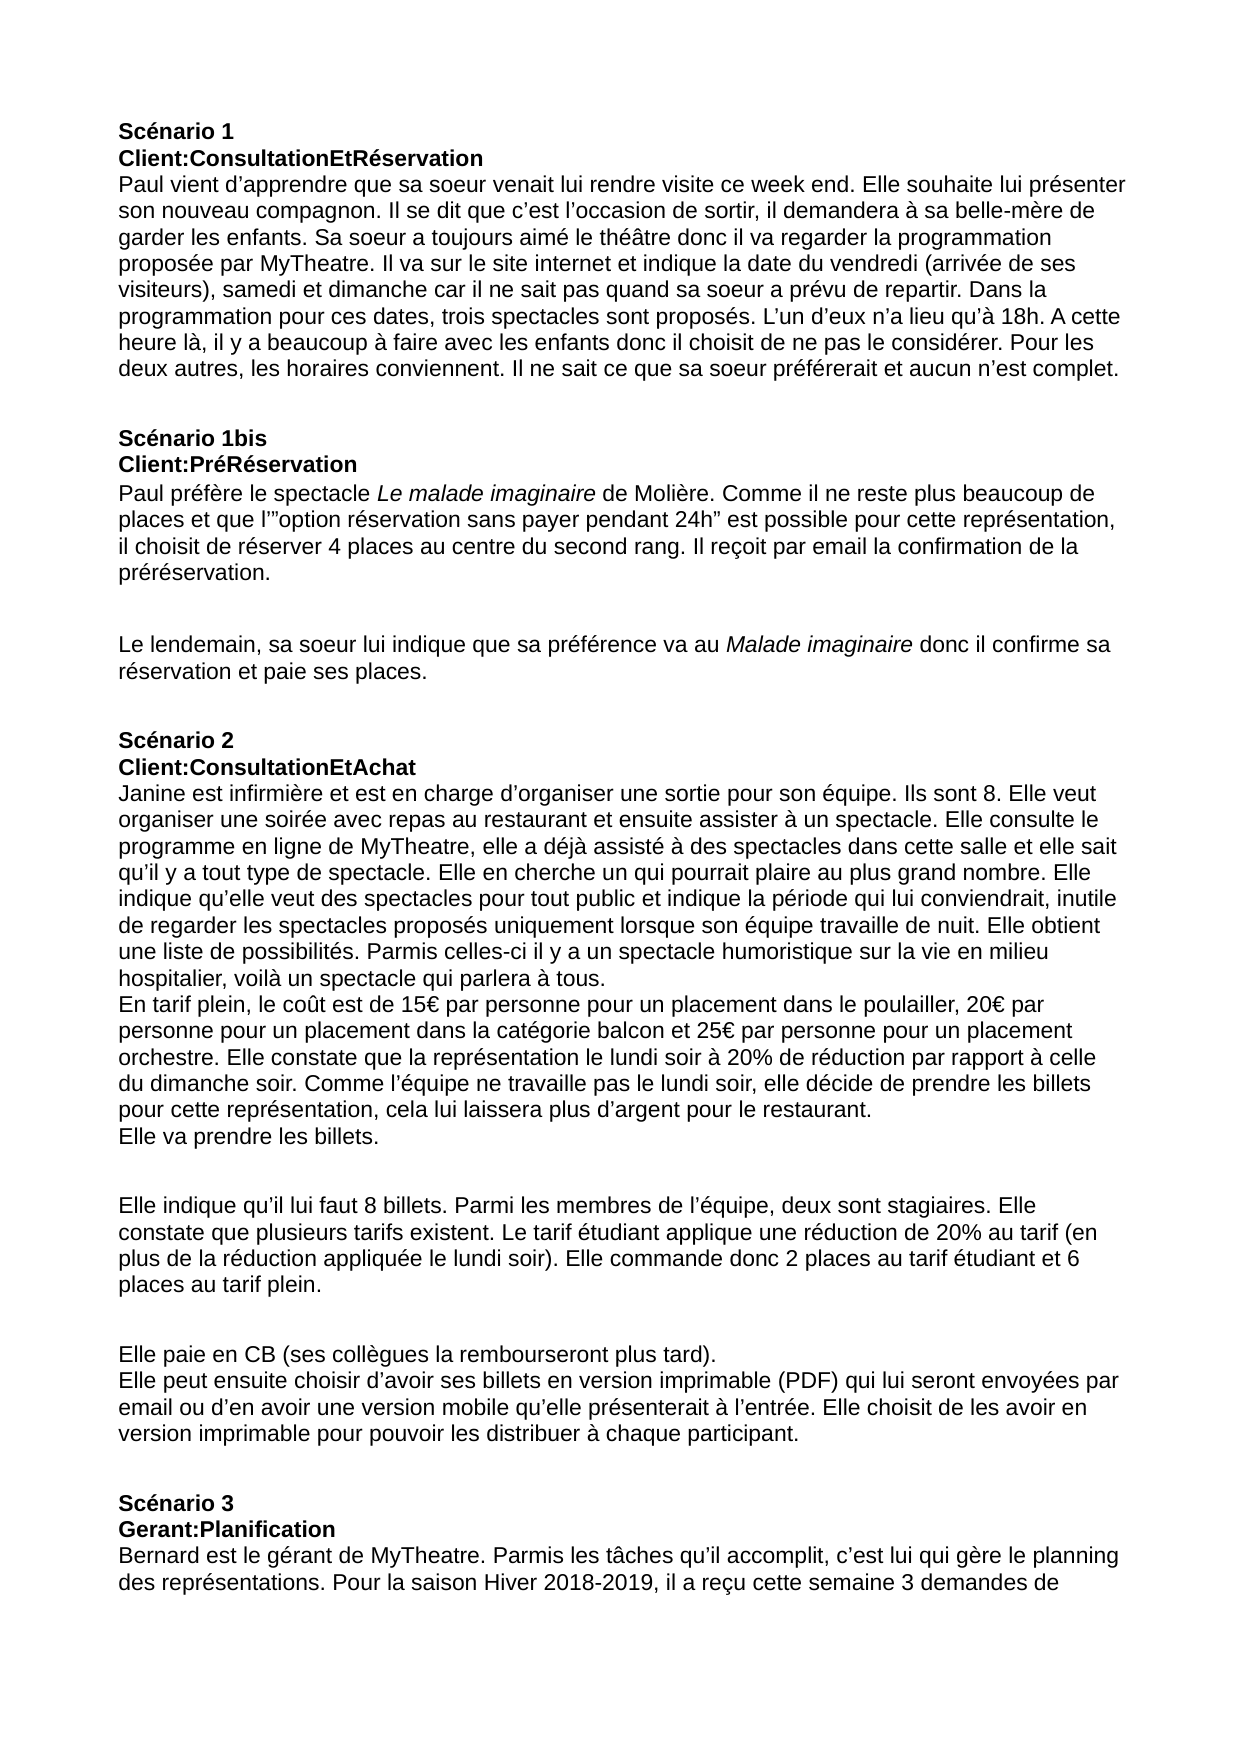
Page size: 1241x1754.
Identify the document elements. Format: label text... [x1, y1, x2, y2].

text Paul vient d’apprendre que sa soeur venait lui rendre visite ce week end. Elle souhaite lui présenter son nouveau compagnon. Il se dit que c’est l’occasion de sortir, il demandera à sa belle-mère de garder les enfants. Sa soeur a toujours aimé le théâtre donc il va regarder la programmation proposée par MyTheatre. Il va sur le site internet et indique la date du vendredi (arrivée de ses visiteurs), samedi et dimanche car il ne sait pas quand sa soeur a prévu de repartir. Dans la programmation pour ces dates, trois spectacles sont proposés. L’un d’eux n’a lieu qu’à 18h. A cette heure là, il y a beaucoup à faire avec les enfants donc il choisit de ne pas le considérer. Pour les deux autres, les horaires conviennent. Il ne sait ce que sa soeur préférerait et aucun n’est complet. [118, 171, 1128, 382]
text Elle indique qu’il lui faut 8 billets. Parmi les membres de l’équipe, deux sont stagiaires. Elle constate que plusieurs tarifs existent. Le tarif étudiant applique une réduction de 20% au tarif (en plus de la réduction appliquée le lundi soir). Elle commande donc 2 places au tarif étudiant et 6 places au tarif plein. [118, 1192, 1128, 1298]
text Gerant:Planification [118, 1516, 1128, 1542]
text Bernard est le gérant de MyTheatre. Parmis les tâches qu’il accomplit, c’est lui qui gère le planning des représentations. Pour la saison Hiver 2018-2019, il a reçu cette semaine 3 demandes de [118, 1542, 1128, 1595]
text Le lendemain, sa soeur lui indique que sa préférence va au Malade imaginaire donc il confirme sa réservation et paie ses places. [118, 629, 1128, 684]
text Elle paie en CB (ses collègues la rembourseront plus tard). [118, 1341, 1128, 1367]
text Janine est infirmière et est en charge d’organiser une sortie pour son équipe. Ils sont 8. Elle veut organiser une soirée avec repas au restaurant et ensuite assister à un spectacle. Elle consulte le programme en ligne de MyTheatre, elle a déjà assisté à des spectacles dans cette salle et elle sait qu’il y a tout type de spectacle. Elle en cherche un qui pourrait plaire au plus grand nombre. Elle indique qu’elle veut des spectacles pour tout public et indique la période qui lui conviendrait, inutile de regarder les spectacles proposés uniquement lorsque son équipe travaille de nuit. Elle obtient une liste de possibilités. Parmis celles-ci il y a un spectacle humoristique sur la vie en milieu hospitalier, voilà un spectacle qui parlera à tous. [118, 780, 1128, 991]
text Scénario 1bis [118, 425, 1128, 451]
text Client:ConsultationEtRéservation [118, 144, 1128, 171]
text Elle peut ensuite choisir d’avoir ses billets en version imprimable (PDF) qui lui seront envoyées par email ou d’en avoir une version mobile qu’elle présenterait à l’entrée. Elle choisit de les avoir en version imprimable pour pouvoir les distribuer à chaque participant. [118, 1367, 1128, 1446]
text Scénario 2 [118, 727, 1128, 754]
text Client:ConsultationEtAchat [118, 754, 1128, 780]
text Elle va prendre les billets. [118, 1123, 1128, 1149]
text En tarif plein, le coût est de 15€ par personne pour un placement dans le poulailler, 20€ par personne pour un placement dans la catégorie balcon et 25€ par personne pour un placement orchestre. Elle constate que la représentation le lundi soir à 20% de réduction par rapport à celle du dimanche soir. Comme l’équipe ne travaille pas le lundi soir, elle décide de prendre les billets pour cette représentation, cela lui laissera plus d’argent pour le restaurant. [118, 991, 1128, 1123]
text Client:PréRéservation [118, 451, 1128, 478]
text Scénario 1 [118, 118, 1128, 144]
text Scénario 3 [118, 1490, 1128, 1516]
text Paul préfère le spectacle Le malade imaginaire de Molière. Comme il ne reste plus beaucoup de places et que l’”option réservation sans payer pendant 24h” est possible pour cette représentation, il choisit de réserver 4 places au centre du second rang. Il reçoit par email la confirmation de la préréservation. [118, 478, 1128, 586]
